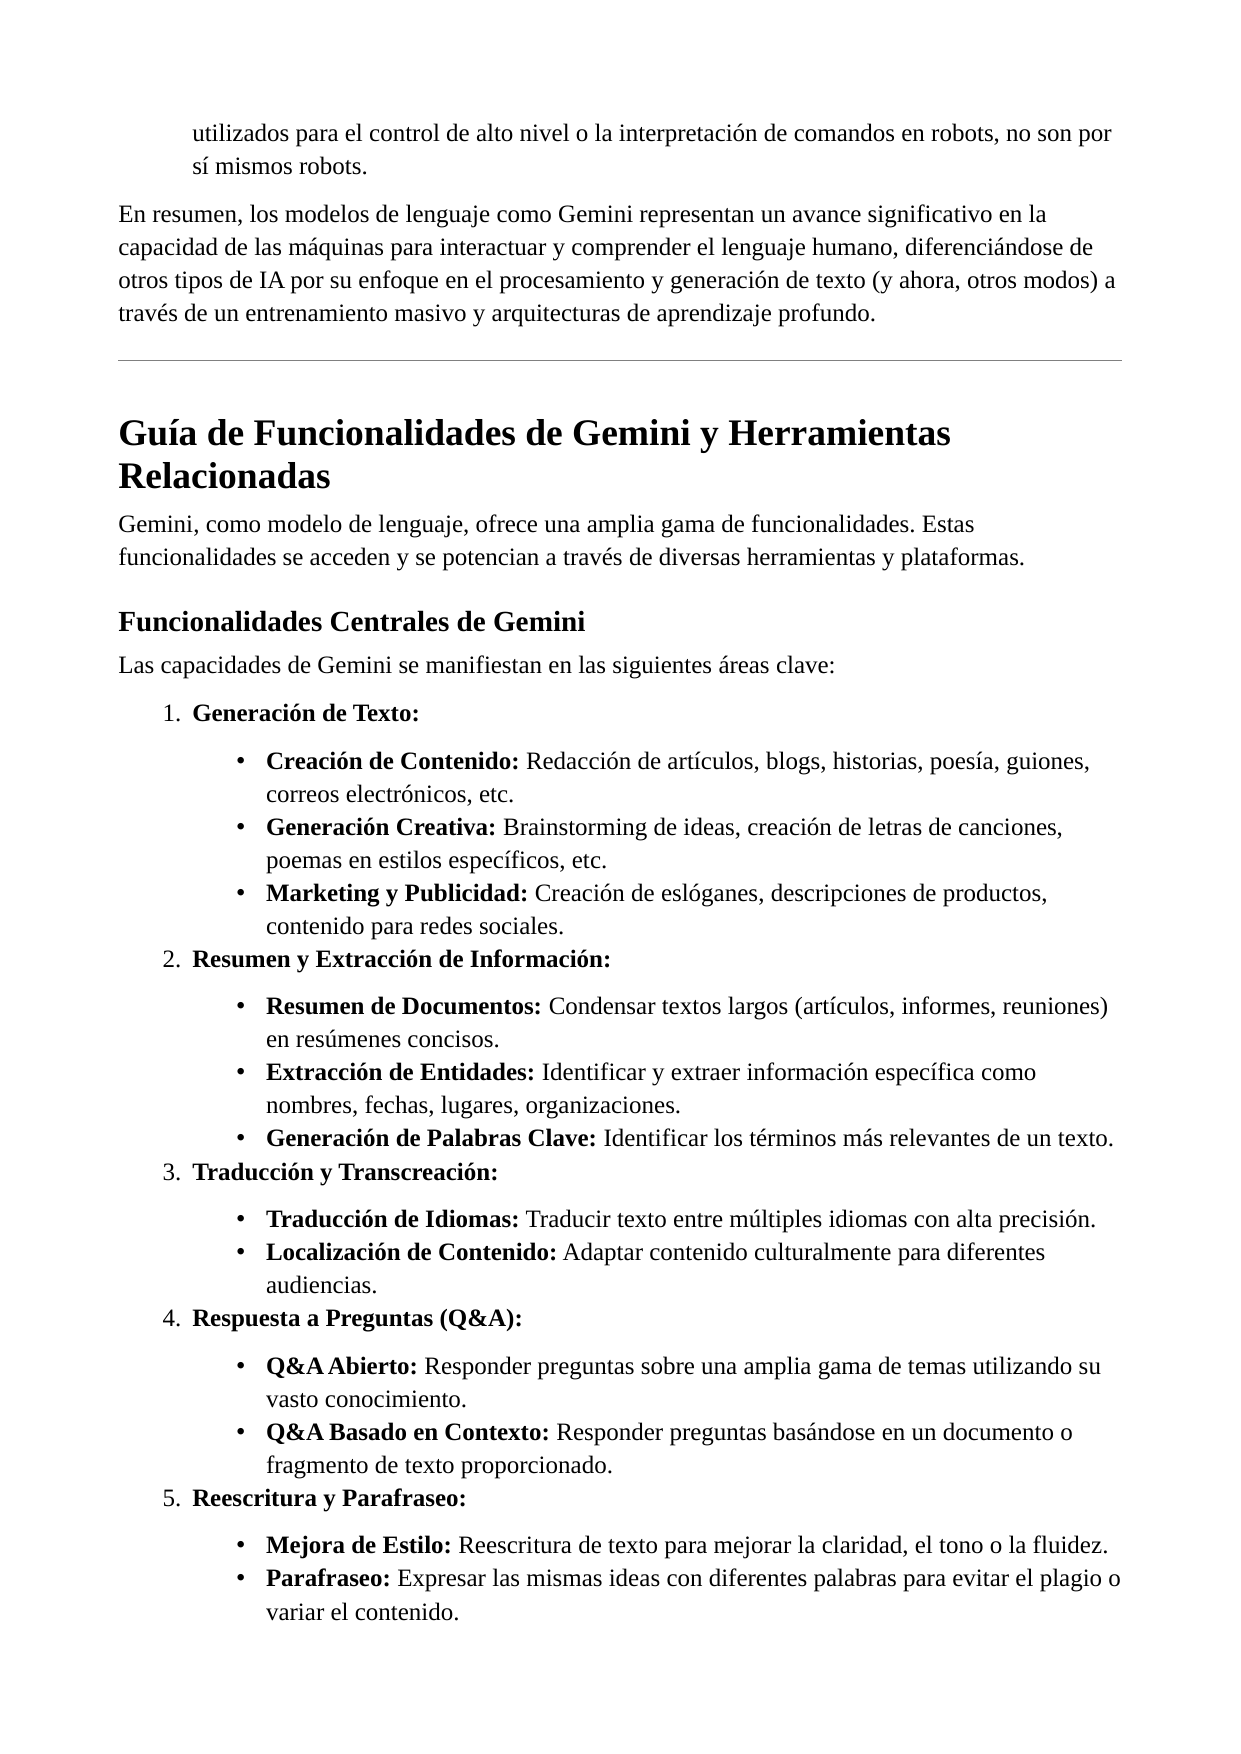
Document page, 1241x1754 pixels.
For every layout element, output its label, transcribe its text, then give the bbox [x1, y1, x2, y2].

list Generación de Texto: [162, 698, 1122, 727]
list utilizados para el control de alto nivel o la interpretación de comandos en robots, no son por sí mismos robots. [162, 118, 1122, 180]
list Resumen de Documentos: Condensar textos largos (artículos, informes, reuniones) en resúmenes concisos. [236, 991, 1122, 1053]
text Gemini, como modelo de lenguaje, ofrece una amplia gama de funcionalidades. Estas funcionalidades se acceden y se potencian a través de diversas herramientas y plataformas. [118, 509, 1122, 571]
list Respuesta a Preguntas (Q&A): [162, 1303, 1122, 1332]
list Q&A Abierto: Responder preguntas sobre una amplia gama de temas utilizando su vasto conocimiento. [236, 1351, 1122, 1413]
list Mejora de Estilo: Reescritura de texto para mejorar la claridad, el tono o la fluidez. [236, 1531, 1122, 1559]
list Traducción y Transcreación: [162, 1157, 1122, 1185]
list Extracción de Entidades: Identificar y extraer información específica como nombres, fechas, lugares, organizaciones. [236, 1057, 1122, 1119]
list Marketing y Publicidad: Creación de eslóganes, descripciones de productos, contenido para redes sociales. [236, 878, 1122, 939]
list Q&A Basado en Contexto: Responder preguntas basándose en un documento o fragmento de texto proporcionado. [236, 1417, 1122, 1479]
list Parafraseo: Expresar las mismas ideas con diferentes palabras para evitar el plagio o variar el contenido. [236, 1563, 1122, 1625]
list Resumen y Extracción de Información: [162, 944, 1122, 973]
list Generación de Palabras Clave: Identificar los términos más relevantes de un texto. [236, 1123, 1122, 1152]
list Reescritura y Parafraseo: [162, 1483, 1122, 1512]
subtitle Funcionalidades Centrales de Gemini [118, 604, 1122, 638]
subtitle Guía de Funcionalidades de Gemini y Herramientas Relacionadas [118, 411, 1122, 497]
list Traducción de Idiomas: Traducir texto entre múltiples idiomas con alta precisión. [236, 1204, 1122, 1233]
list Localización de Contenido: Adaptar contenido culturalmente para diferentes audiencias. [236, 1237, 1122, 1299]
list Generación Creativa: Brainstorming de ideas, creación de letras de canciones, poemas en estilos específicos, etc. [236, 812, 1122, 873]
list Creación de Contenido: Redacción de artículos, blogs, historias, poesía, guiones, correos electrónicos, etc. [236, 746, 1122, 807]
text Las capacidades de Gemini se manifiestan en las siguientes áreas clave: [118, 651, 1122, 679]
text En resumen, los modelos de lenguaje como Gemini representan un avance significativo en la capacidad de las máquinas para interactuar y comprender el lenguaje humano, diferenciándose de otros tipos de IA por su enfoque en el procesamiento y generación de texto (y ahora, otros modos) a través de un entrenamiento masivo y arquitecturas de aprendizaje profundo. [118, 199, 1122, 327]
